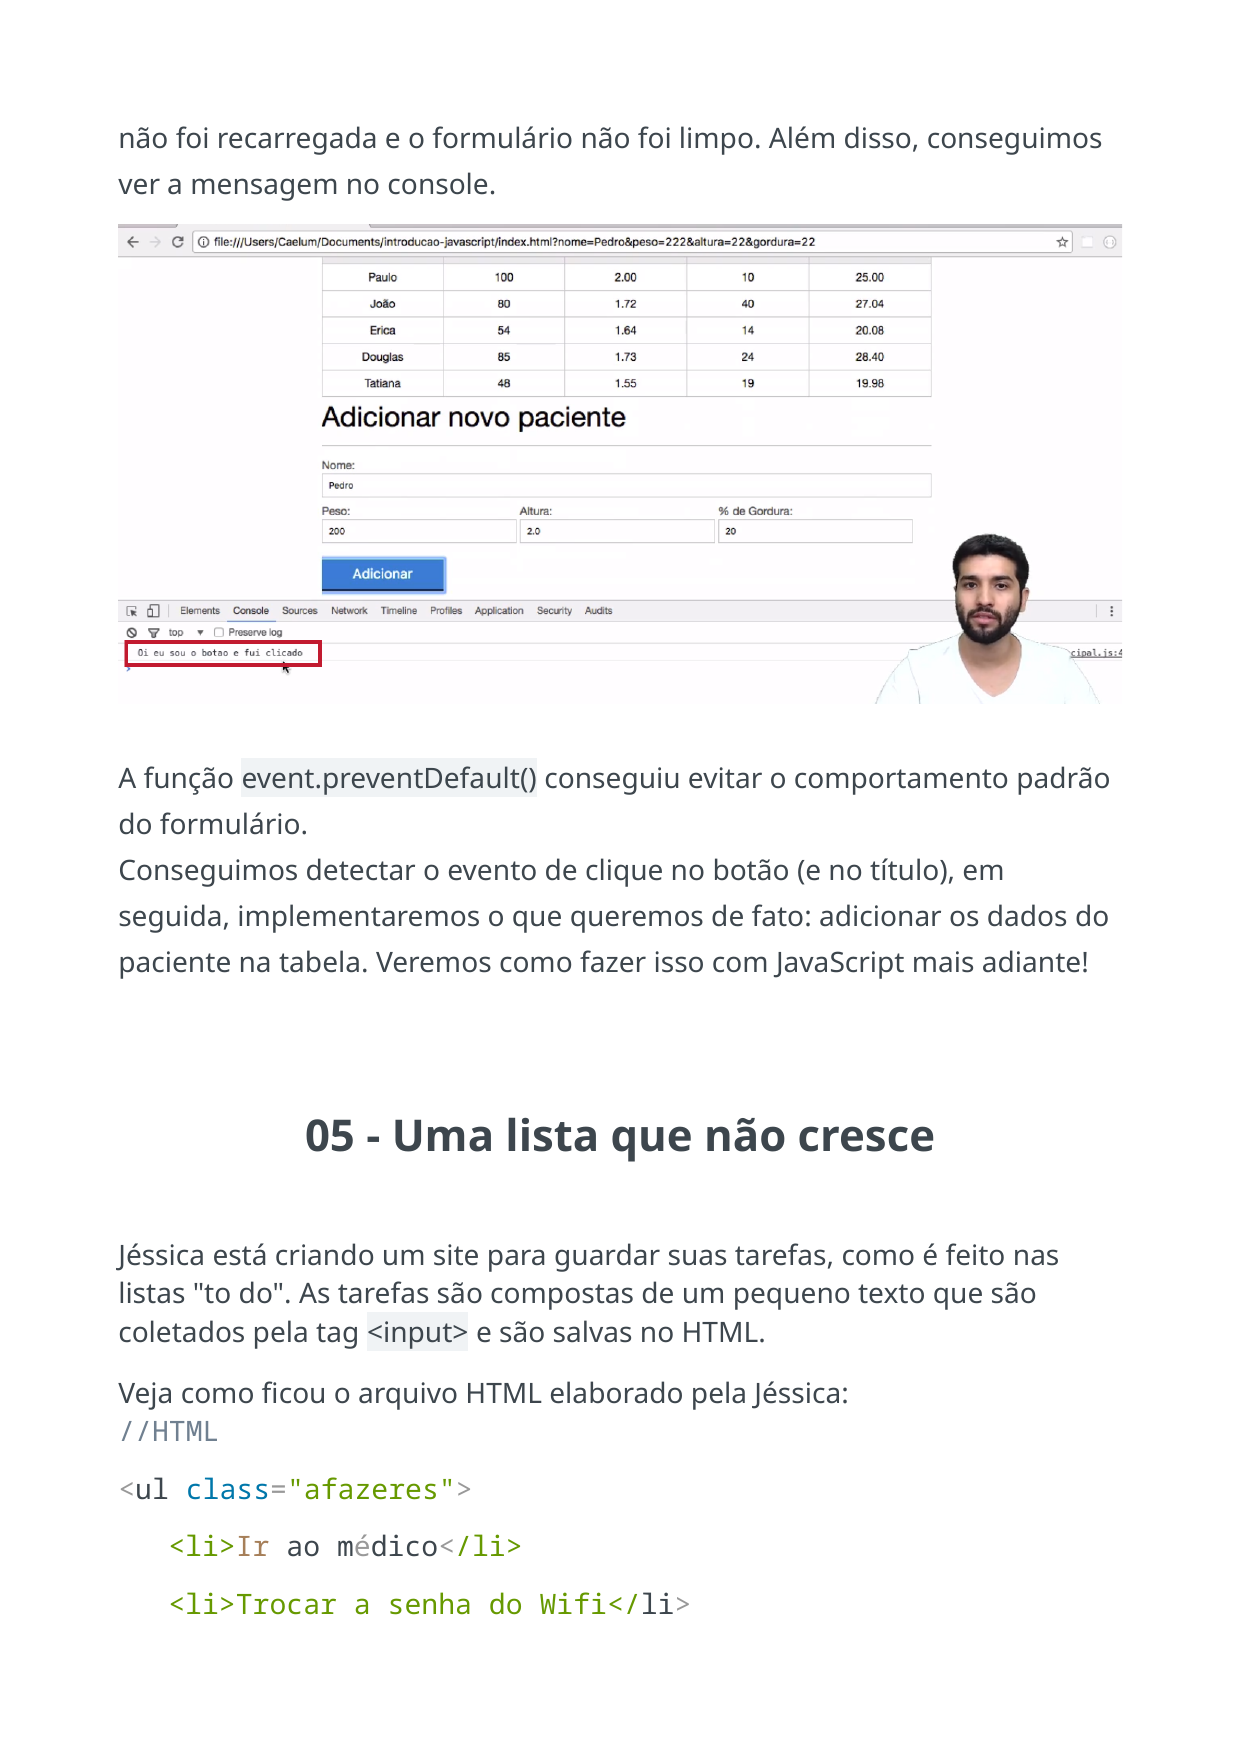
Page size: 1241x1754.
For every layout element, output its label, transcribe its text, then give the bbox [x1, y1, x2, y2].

text <ul class="afazeres"> [118, 1469, 1122, 1507]
text A função event.preventDefault() conseguiu evitar o comportamento padrão do formulário. [118, 758, 1122, 843]
subtitle 05 - Uma lista que não cresce [118, 1104, 1122, 1164]
picture [118, 224, 1123, 704]
subtitle Veja como ficou o arquivo HTML elaborado pela Jéssica: [118, 1363, 1122, 1411]
text //HTML [118, 1411, 1122, 1450]
text <li>Trocar a senha do Wifi</li> [118, 1584, 1122, 1622]
subtitle Jéssica está criando um site para guardar suas tarefas, como é feito nas listas "to do". As tarefas são compostas de um pequeno texto que são coletados pela tag <input> e são salvas no HTML. [118, 1236, 1122, 1351]
text Conseguimos detectar o evento de clique no botão (e no título), em seguida, implementaremos o que queremos de fato: adicionar os dados do paciente na tabela. Veremos como fazer isso com JavaScript mais adiante! [118, 850, 1122, 980]
text <li>Ir ao médico</li> [118, 1526, 1122, 1565]
text não foi recarregada e o formulário não foi limpo. Além disso, conseguimos ver a mensagem no console. [118, 118, 1122, 202]
